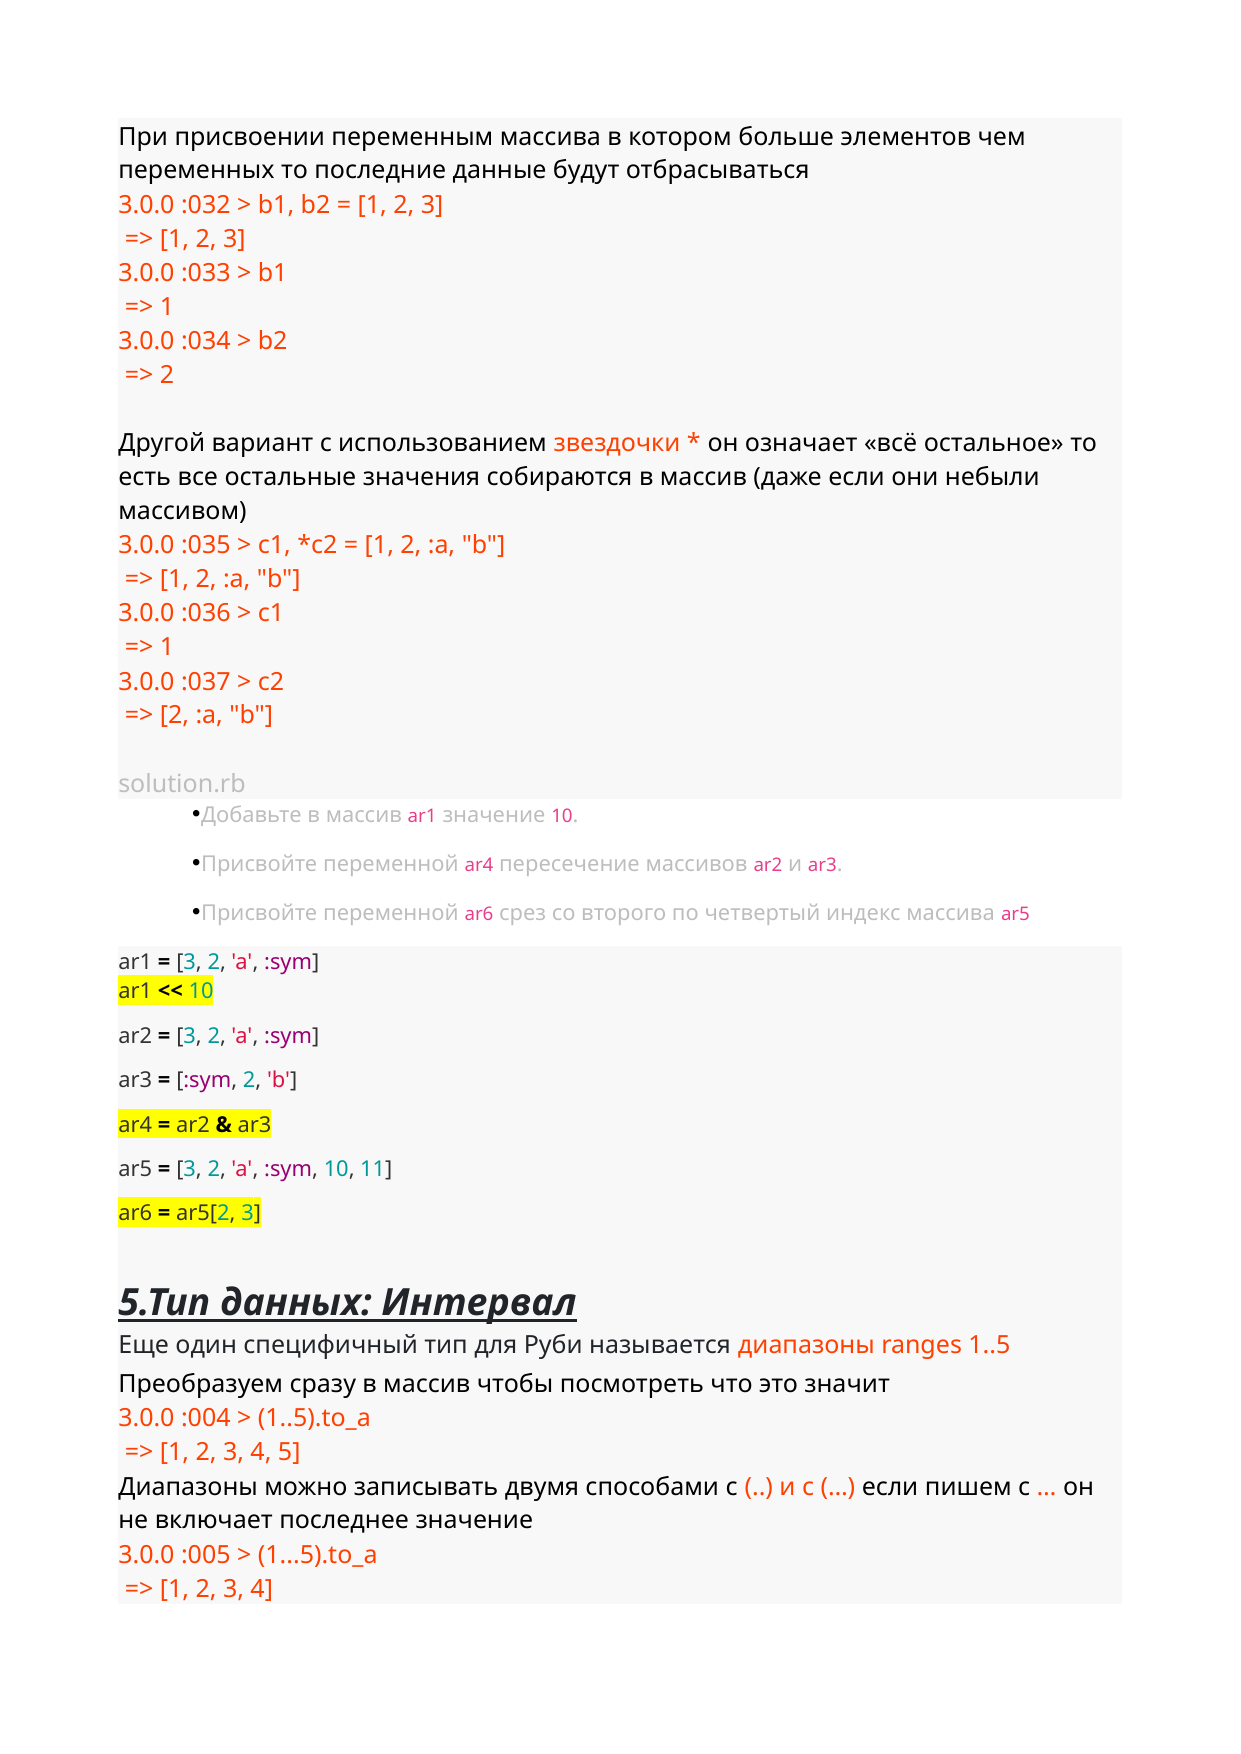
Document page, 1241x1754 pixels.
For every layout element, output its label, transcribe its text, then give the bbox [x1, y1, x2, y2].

text => [1, 2, 3, 4, 5] [118, 1434, 1122, 1468]
text 3.0.0 :033 > b1 [118, 254, 1122, 288]
text ar4 = ar2 & ar3 [118, 1108, 1122, 1138]
list Присвойте переменной ar4 пересечение массивов ar2 и ar3. [118, 848, 1122, 878]
text Другой вариант с использованием звездочки * он означает «всё остальное» то есть все остальные значения собираются в массив (даже если они небыли массивом) [118, 425, 1122, 527]
text При присвоении переменным массива в котором больше элементов чем переменных то последние данные будут отбрасываться [118, 118, 1122, 186]
text 3.0.0 :036 > c1 [118, 595, 1122, 629]
text ar2 = [3, 2, 'a', :sym] [118, 1020, 1122, 1049]
subtitle 5.Тип данных: Интервал [118, 1276, 1122, 1327]
text => 2 [118, 357, 1122, 391]
text => 1 [118, 629, 1122, 663]
text ar6 = ar5[2, 3] [118, 1197, 1122, 1227]
text => [1, 2, :a, "b"] [118, 561, 1122, 595]
text 3.0.0 :034 > b2 [118, 322, 1122, 357]
text Еще один специфичный тип для Руби называется диапазоны ranges 1..5 [118, 1327, 1122, 1361]
text ar5 = [3, 2, 'a', :sym, 10, 11] [118, 1153, 1122, 1183]
text Диапазоны можно записывать двумя способами с (..) и с (…) если пишем с … он не включает последнее значение [118, 1468, 1122, 1536]
text ar1 = [3, 2, 'a', :sym] [118, 946, 1122, 975]
text 3.0.0 :035 > c1, *c2 = [1, 2, :a, "b"] [118, 527, 1122, 561]
text 3.0.0 :032 > b1, b2 = [1, 2, 3] [118, 186, 1122, 220]
text 3.0.0 :037 > c2 [118, 663, 1122, 697]
text 3.0.0 :004 > (1..5).to_a [118, 1400, 1122, 1434]
list Добавьте в массив ar1 значение 10. [118, 799, 1122, 829]
subtitle solution.rb [118, 765, 1122, 799]
text Преобразуем сразу в массив чтобы посмотреть что это значит [118, 1366, 1122, 1400]
text 3.0.0 :005 > (1...5).to_a [118, 1536, 1122, 1570]
text => 1 [118, 288, 1122, 322]
text => [1, 2, 3] [118, 220, 1122, 254]
list Присвойте переменной ar6 срез со второго по четвертый индекс массива ar5 [118, 897, 1122, 927]
text => [2, :a, "b"] [118, 697, 1122, 731]
text => [1, 2, 3, 4] [118, 1570, 1122, 1604]
text ar3 = [:sym, 2, 'b'] [118, 1064, 1122, 1094]
text ar1 << 10 [118, 975, 1122, 1005]
